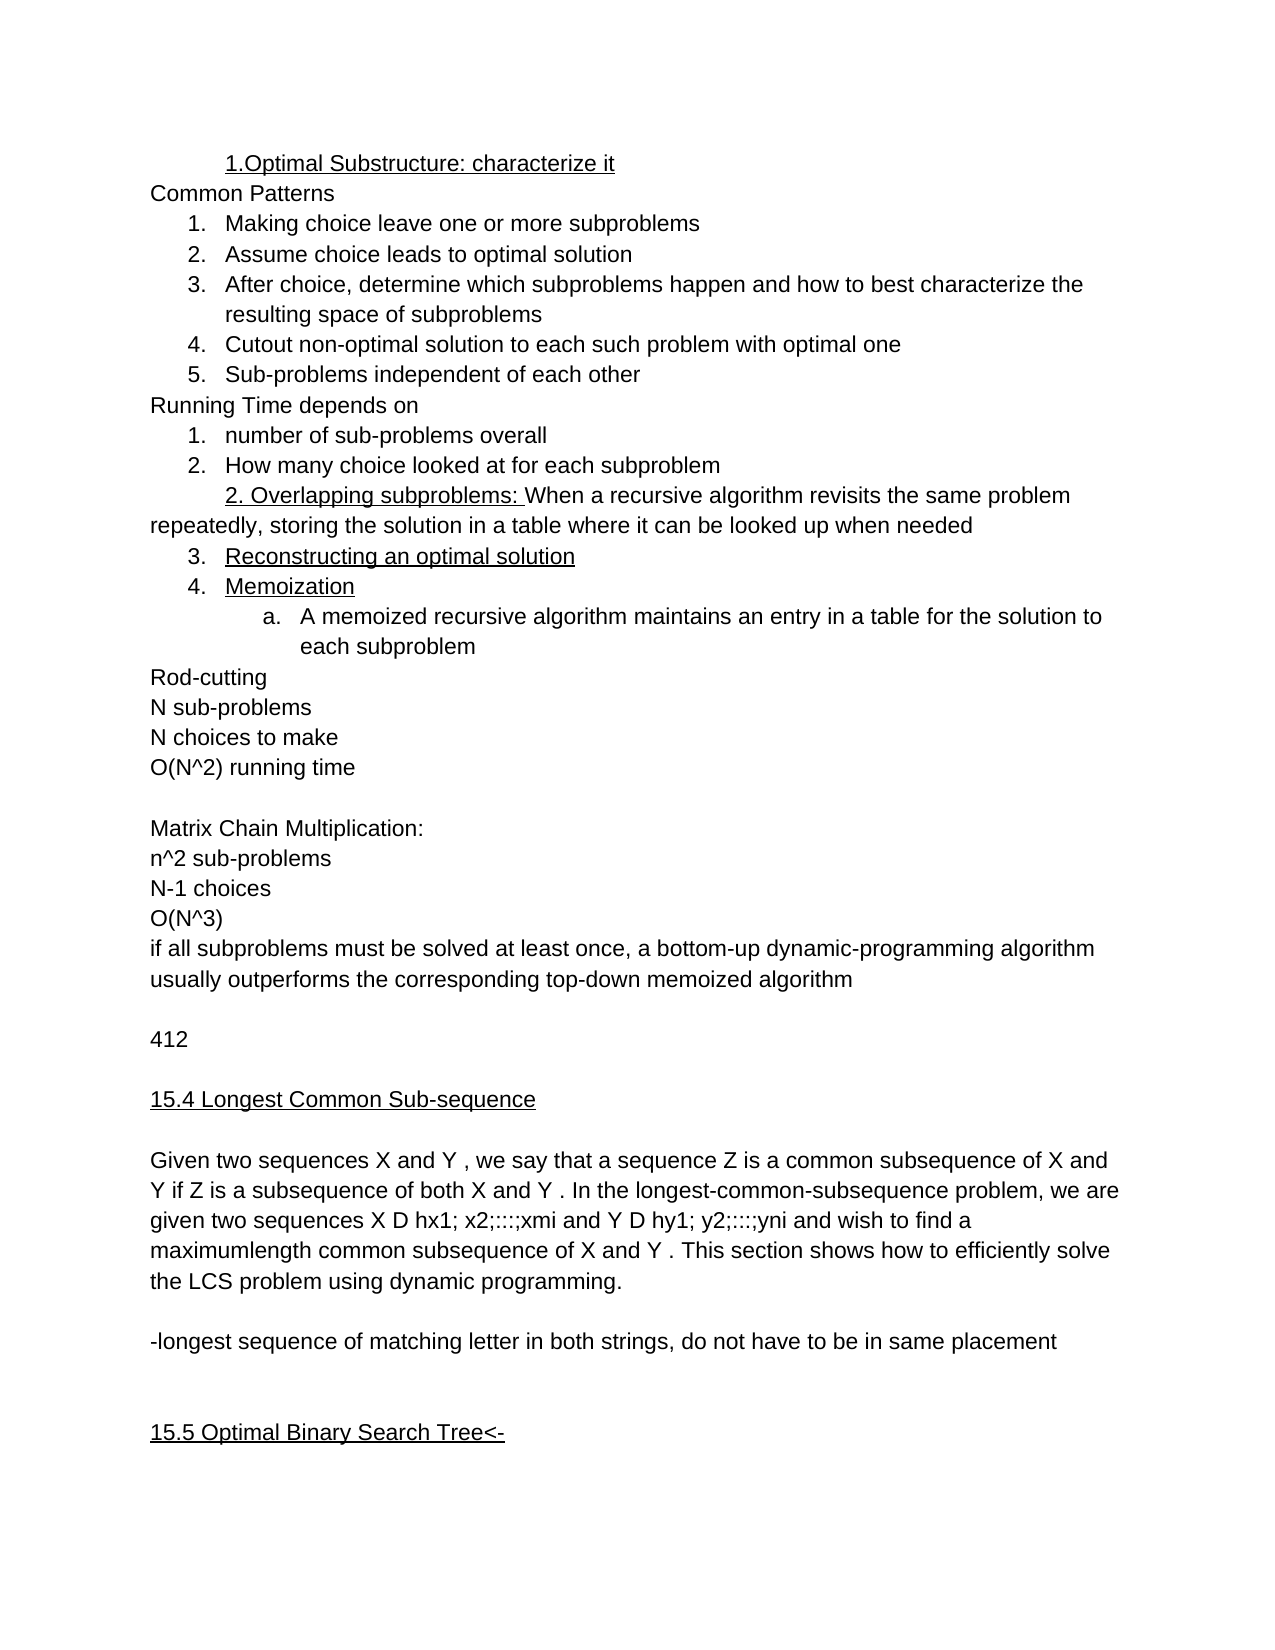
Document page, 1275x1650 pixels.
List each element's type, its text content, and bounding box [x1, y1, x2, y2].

text if all subproblems must be solved at least once, a bottom-up dynamic-programming algorithm usually outperforms the corresponding top-down memoized algorithm [150, 935, 1125, 992]
list How many choice looked at for each subproblem [187, 452, 1125, 478]
text 412 [150, 1026, 1125, 1052]
list After choice, determine which subproblems happen and how to best characterize the resulting space of subproblems [187, 271, 1125, 327]
list Cutout non-optimal solution to each such problem with optimal one [187, 331, 1125, 358]
list Assume choice leads to optimal solution [187, 241, 1125, 267]
text 15.5 Optimal Binary Search Tree<- [150, 1419, 1125, 1445]
text Common Patterns [150, 180, 1125, 207]
text Matrix Chain Multiplication: [150, 814, 1125, 841]
text N choices to make [150, 724, 1125, 750]
list number of sub-problems overall [187, 422, 1125, 448]
text N sub-problems [150, 694, 1125, 720]
text 15.4 Longest Common Sub-sequence [150, 1086, 1125, 1113]
list A memoized recursive algorithm maintains an entry in a table for the solution to each subproblem [262, 603, 1125, 660]
text 1.Optimal Substructure: characterize it [150, 150, 1125, 176]
list Making choice leave one or more subproblems [187, 210, 1125, 237]
text 2. Overlapping subproblems: When a recursive algorithm revisits the same problem repeatedly, storing the solution in a table where it can be looked up when needed [150, 482, 1125, 539]
list Reconstructing an optimal solution [187, 543, 1125, 569]
text Rod-cutting [150, 663, 1125, 690]
text O(N^2) running time [150, 754, 1125, 781]
text Given two sequences X and Y , we say that a sequence Z is a common subsequence of X and Y if Z is a subsequence of both X and Y . In the longest-common-subsequence problem, we are given two sequences X D hx1; x2;:::;xmi and Y D hy1; y2;:::;yni and wish to find a maximumlength common subsequence of X and Y . This section shows how to efficiently solve the LCS problem using dynamic programming. [150, 1147, 1125, 1294]
text Running Time depends on [150, 392, 1125, 418]
text N-1 choices [150, 875, 1125, 901]
list Memoization [187, 573, 1125, 599]
text O(N^3) [150, 905, 1125, 932]
text n^2 sub-problems [150, 845, 1125, 871]
text -longest sequence of matching letter in both strings, do not have to be in same placement [150, 1328, 1125, 1354]
list Sub-problems independent of each other [187, 361, 1125, 388]
